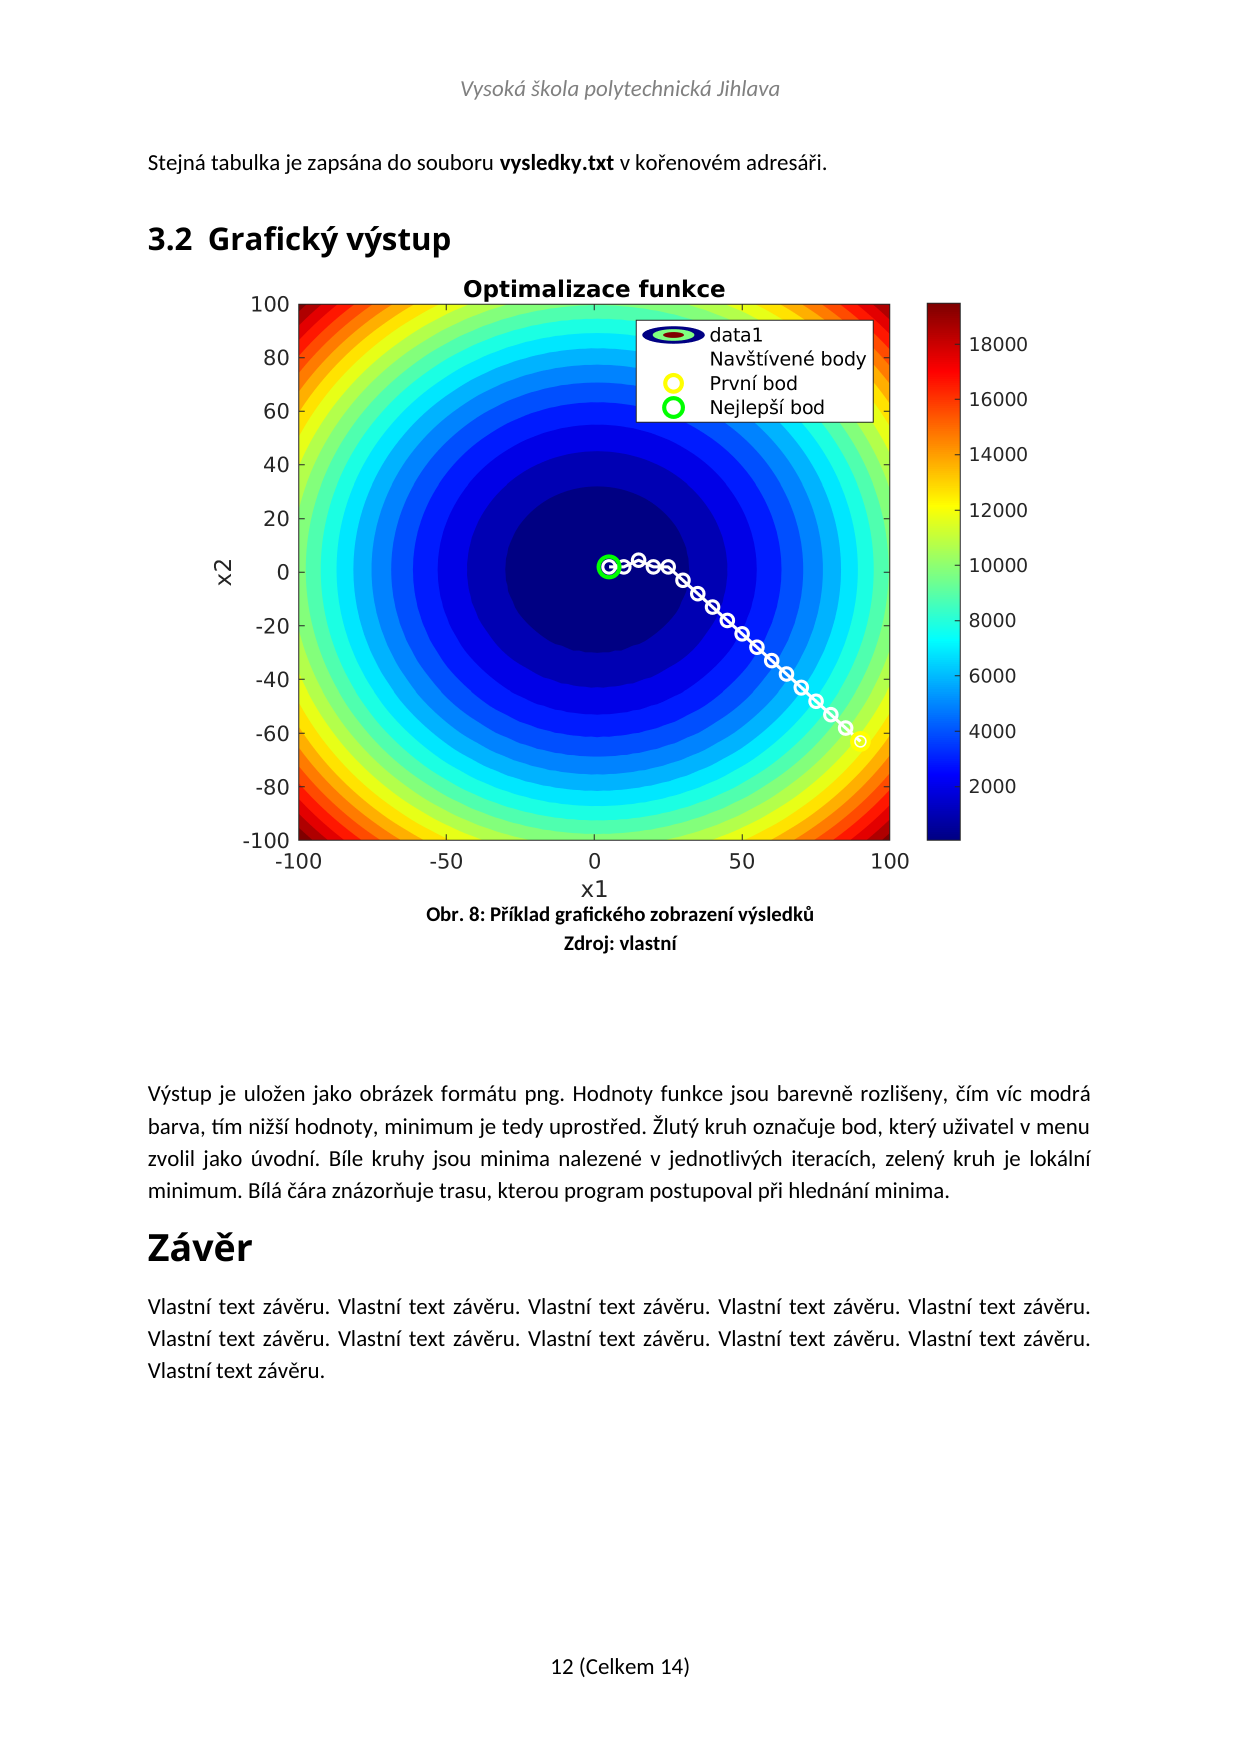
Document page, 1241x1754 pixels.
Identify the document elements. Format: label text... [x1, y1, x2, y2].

text Vlastní text závěru. Vlastní text závěru. Vlastní text závěru. Vlastní text závěru. Vlastní text závěru. Vlastní text závěru. Vlastní text závěru. Vlastní text závěru. Vlastní text závěru. Vlastní text závěru. Vlastní text závěru. [148, 1292, 1093, 1384]
subtitle Grafický výstup [148, 217, 1093, 260]
text Stejná tabulka je zapsána do souboru vysledky.txt v kořenovém adresáři. [148, 148, 1093, 176]
text Obr. 8: Příklad grafického zobrazení výsledků [212, 898, 1028, 926]
picture [212, 278, 1028, 898]
text Výstup je uložen jako obrázek formátu png. Hodnoty funkce jsou barevně rozlišeny, čím víc modrá barva, tím nižší hodnoty, minimum je tedy uprostřed. Žlutý kruh označuje bod, který uživatel v menu zvolil jako úvodní. Bíle kruhy jsou minima nalezené v jednotlivých iteracích, zelený kruh je lokální minimum. Bílá čára znázorňuje trasu, kterou program postupoval při hlednání minima. [148, 1079, 1093, 1204]
text Zdroj: vlastní [212, 930, 1028, 956]
subtitle Závěr [148, 1221, 1093, 1272]
